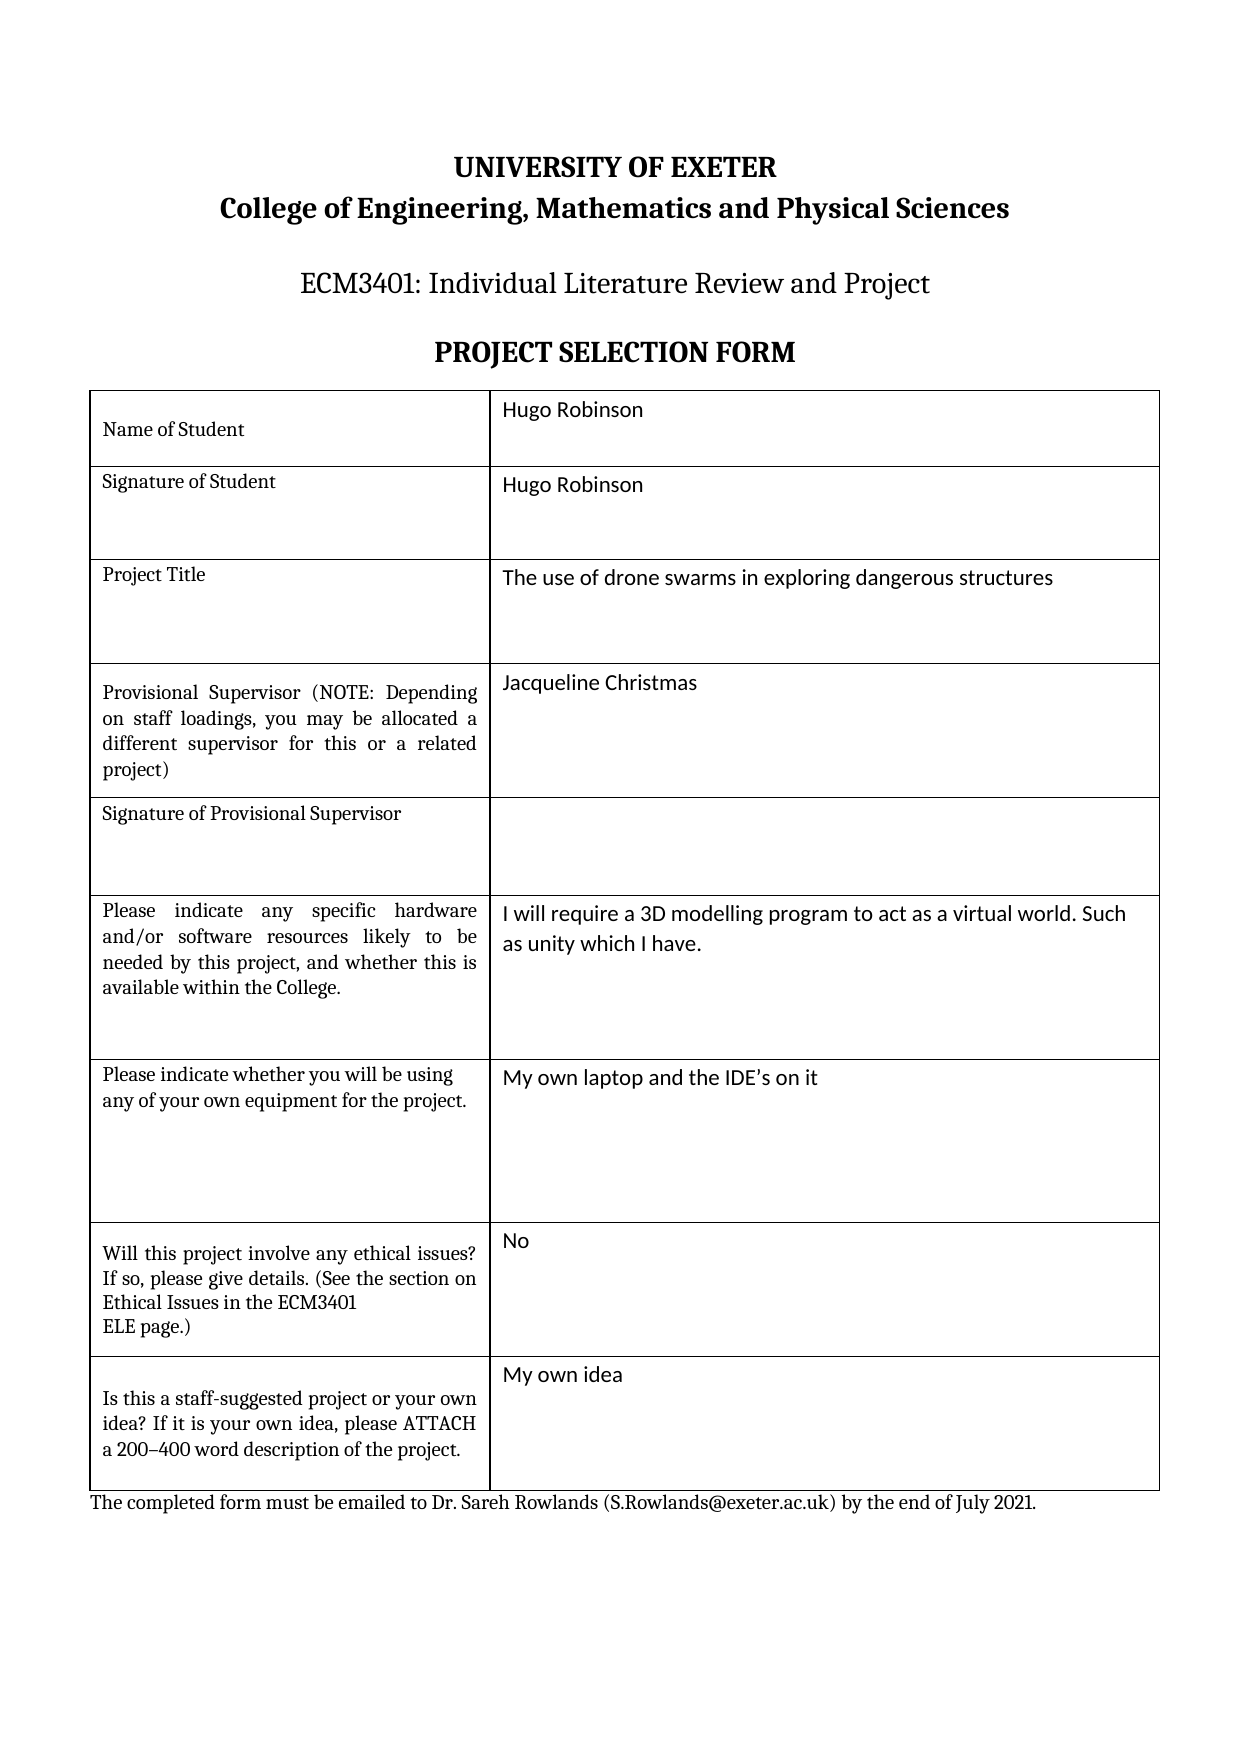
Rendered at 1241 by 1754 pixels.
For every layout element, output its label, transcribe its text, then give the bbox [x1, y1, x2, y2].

table_cell The use of drone swarms in exploring dangerous structures [491, 560, 1159, 663]
table_cell I will require a 3D modelling program to act as a virtual world. Such as unity which I have. [491, 896, 1159, 1058]
text ECM3401: Individual Literature Review and Project [104, 267, 1126, 301]
table_cell Is this a staff-suggested project or your own idea? If it is your own idea, please ATTACH a 200–400 word description of the project. [91, 1357, 489, 1489]
text UNIVERSITY OF EXETER [104, 150, 1126, 185]
table_cell Provisional Supervisor (NOTE: Depending on staff loadings, you may be allocated a different supervisor for this or a related project) [91, 664, 489, 797]
table_cell [491, 798, 1159, 895]
table_cell My own idea [491, 1357, 1159, 1489]
table_cell Signature of Provisional Supervisor [91, 798, 489, 895]
table_header Name of Student [91, 391, 489, 466]
table_header Hugo Robinson [491, 391, 1159, 466]
table_cell No [491, 1223, 1159, 1356]
text The completed form must be emailed to Dr. Sareh Rowlands (S.Rowlands@exeter.ac.uk) by the end of July 2021. [90, 1491, 1126, 1514]
table_cell Will this project involve any ethical issues? If so, please give details. (See the section on Ethical Issues in the ECM3401 ELE page.) [91, 1223, 489, 1356]
table_cell Signature of Student [91, 467, 489, 558]
table_cell Please indicate whether you will be using any of your own equipment for the project. [91, 1060, 489, 1222]
text College of Engineering, Mathematics and Physical Sciences [104, 192, 1126, 226]
table_cell Hugo Robinson [491, 467, 1159, 558]
text PROJECT SELECTION FORM [104, 336, 1126, 370]
table_cell Jacqueline Christmas [491, 664, 1159, 797]
table_cell Please indicate any specific hardware and/or software resources likely to be needed by this project, and whether this is available within the College. [91, 896, 489, 1058]
table_cell Project Title [91, 560, 489, 663]
table_cell My own laptop and the IDE’s on it [491, 1060, 1159, 1222]
